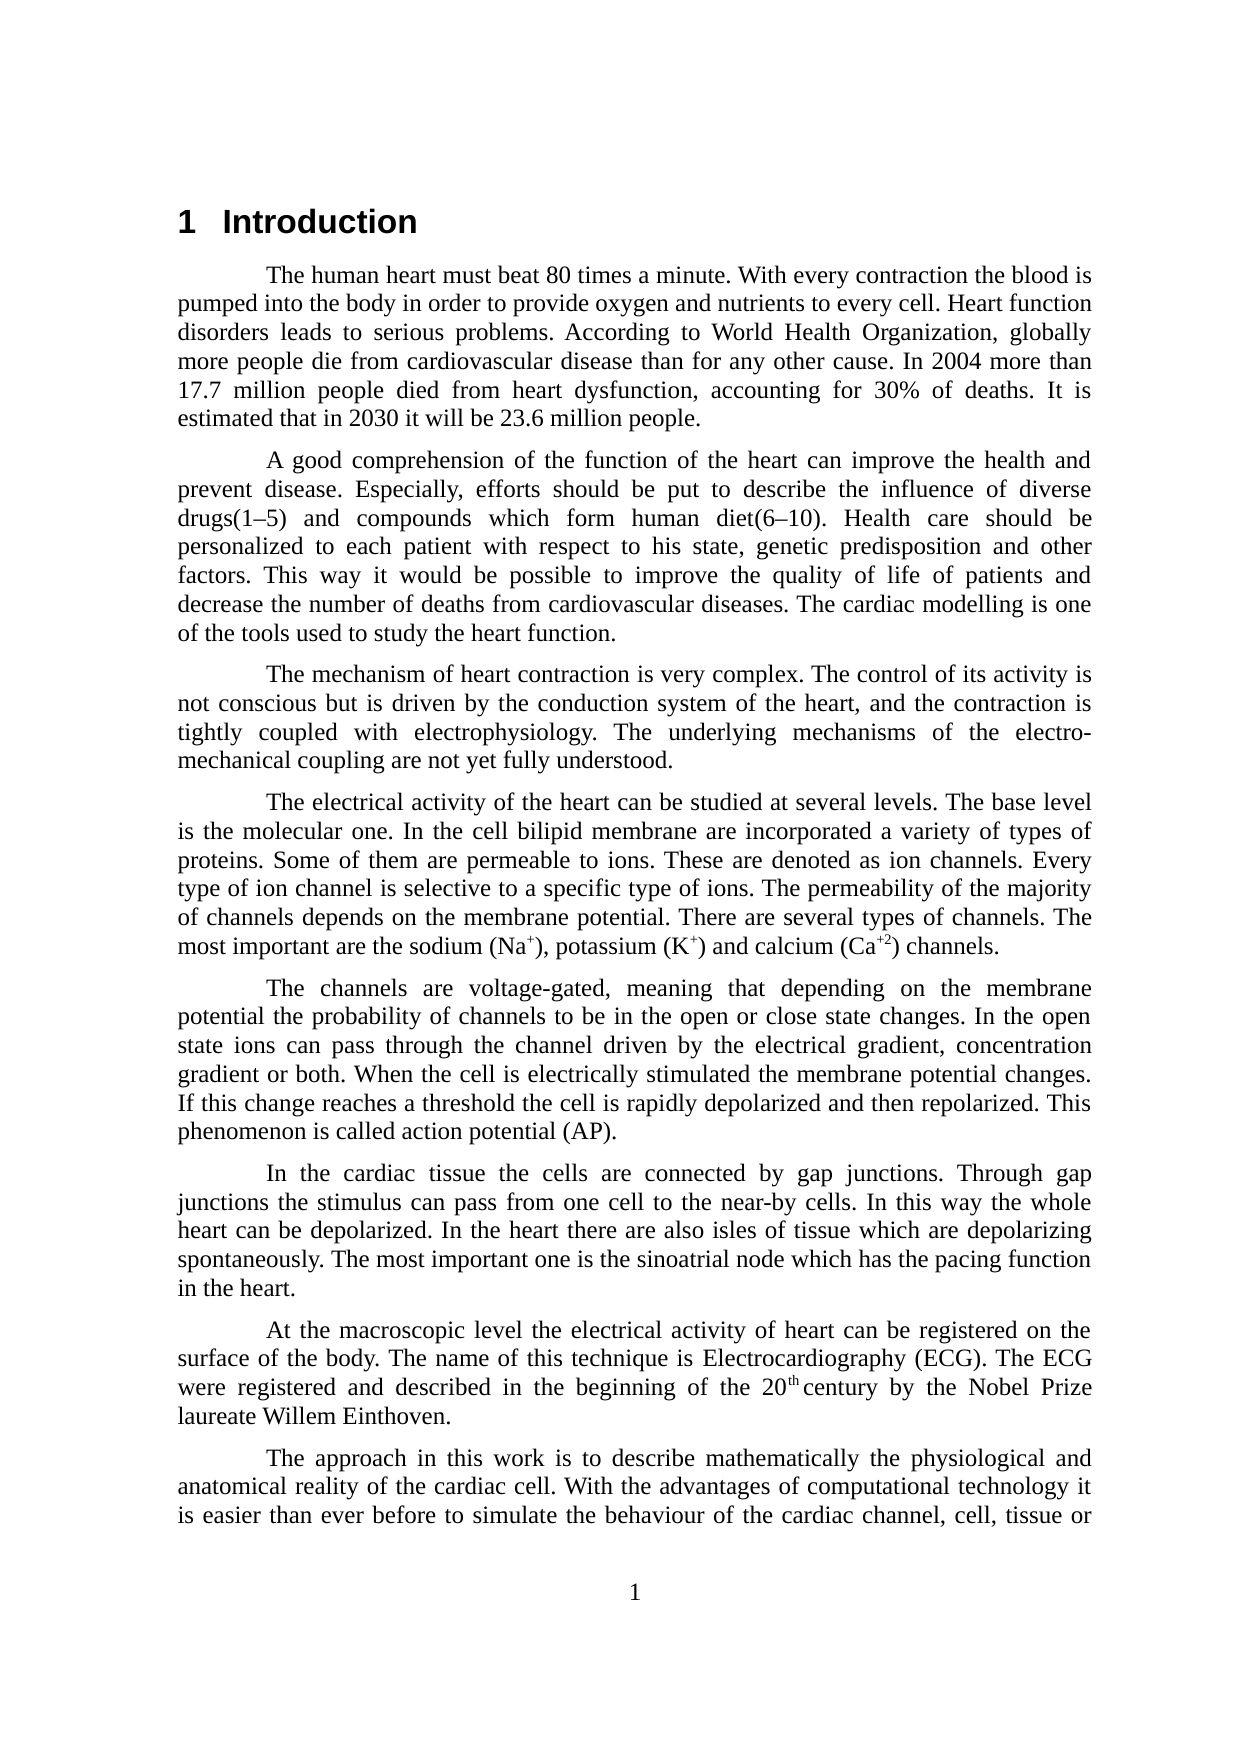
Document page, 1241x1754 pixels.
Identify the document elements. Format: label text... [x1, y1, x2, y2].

text At the macroscopic level the electrical activity of heart can be registered on the surface of the body. The name of this technique is Electrocardiography (ECG). The ECG were registered and described in the beginning of the 20th century by the Nobel Prize laureate Willem Einthoven. [177, 1315, 1093, 1430]
text The human heart must beat 80 times a minute. With every contraction the blood is pumped into the body in order to provide oxygen and nutrients to every cell. Heart function disorders leads to serious problems. According to World Health Organization, globally more people die from cardiovascular disease than for any other cause. In 2004 more than 17.7 million people died from heart dysfunction, accounting for 30% of deaths. It is estimated that in 2030 it will be 23.6 million people. [177, 260, 1093, 432]
subtitle Introduction [177, 202, 1093, 241]
text The approach in this work is to describe mathematically the physiological and anatomical reality of the cardiac cell. With the advantages of computational technology it is easier than ever before to simulate the behaviour of the cardiac channel, cell, tissue or [177, 1443, 1093, 1529]
text A good comprehension of the function of the heart can improve the health and prevent disease. Especially, efforts should be put to describe the influence of diverse drugs(1–5) and compounds which form human diet(6–10). Health care should be personalized to each patient with respect to his state, genetic predisposition and other factors. This way it would be possible to improve the quality of life of patients and decrease the number of deaths from cardiovascular diseases. The cardiac modelling is one of the tools used to study the heart function. [177, 445, 1093, 646]
text The mechanism of heart contraction is very complex. The control of its activity is not conscious but is driven by the conduction system of the heart, and the contraction is tightly coupled with electrophysiology. The underlying mechanisms of the electro-mechanical coupling are not yet fully understood. [177, 659, 1093, 774]
text The channels are voltage-gated, meaning that depending on the membrane potential the probability of channels to be in the open or close state changes. In the open state ions can pass through the channel driven by the electrical gradient, concentration gradient or both. When the cell is electrically stimulated the membrane potential changes. If this change reaches a threshold the cell is rapidly depolarized and then repolarized. This phenomenon is called action potential (AP). [177, 973, 1093, 1145]
text In the cardiac tissue the cells are connected by gap junctions. Through gap junctions the stimulus can pass from one cell to the near-by cells. In this way the whole heart can be depolarized. In the heart there are also isles of tissue which are depolarizing spontaneously. The most important one is the sinoatrial node which has the pacing function in the heart. [177, 1158, 1093, 1302]
text The electrical activity of the heart can be studied at several levels. The base level is the molecular one. In the cell bilipid membrane are incorporated a variety of types of proteins. Some of them are permeable to ions. These are denoted as ion channels. Every type of ion channel is selective to a specific type of ions. The permeability of the majority of channels depends on the membrane potential. There are several types of channels. The most important are the sodium (Na+), potassium (K+) and calcium (Ca+2) channels. [177, 787, 1093, 960]
